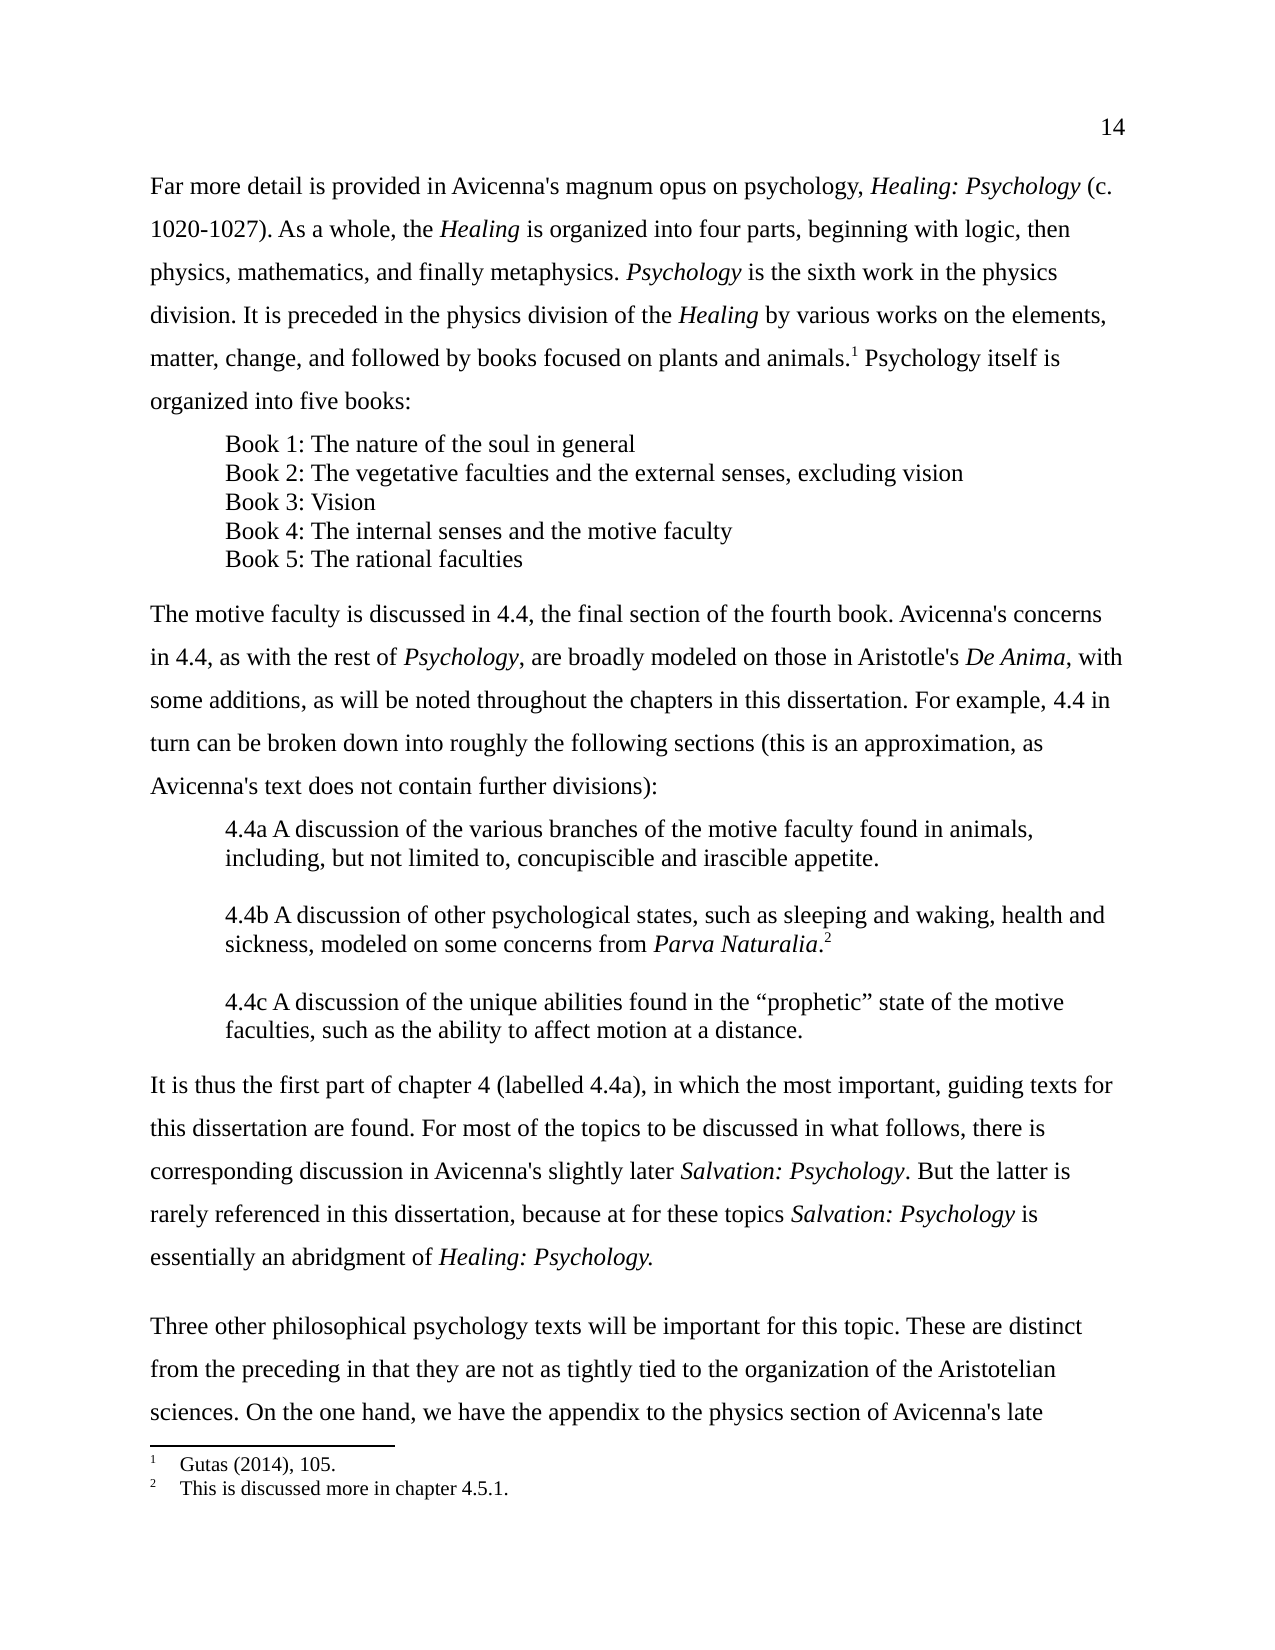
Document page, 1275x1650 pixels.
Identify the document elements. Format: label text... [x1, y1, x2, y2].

list Book 2: The vegetative faculties and the external senses, excluding vision [187, 458, 1125, 487]
list 4.4c A discussion of the unique abilities found in the “prophetic” state of the motive faculties, such as the ability to affect motion at a distance. [187, 987, 1125, 1044]
list 4.4a A discussion of the various branches of the motive faculty found in animals, including, but not limited to, concupiscible and irascible appetite. [187, 814, 1125, 872]
list Book 3: Vision [187, 487, 1125, 516]
list Book 1: The nature of the soul in general [187, 429, 1125, 458]
list This is discussed more in chapter 4.5.1. [150, 1476, 1125, 1500]
text It is thus the first part of chapter 4 (labelled 4.4a), in which the most important, guiding texts for this dissertation are found. For most of the topics to be discussed in what follows, there is corresponding discussion in Avicenna's slightly later Salvation: Psychology. But the latter is rarely referenced in this dissertation, because at for these topics Salvation: Psychology is essentially an abridgment of Healing: Psychology. [150, 1070, 1125, 1271]
list Book 5: The rational faculties [187, 544, 1125, 573]
list Book 4: The internal senses and the motive faculty [187, 516, 1125, 544]
text Three other philosophical psychology texts will be important for this topic. These are distinct from the preceding in that they are not as tightly tied to the organization of the Aristotelian sciences. On the one hand, we have the appendix to the physics section of Avicenna's late [150, 1311, 1125, 1426]
text Far more detail is provided in Avicenna's magnum opus on psychology, Healing: Psychology (c. 1020-1027). As a whole, the Healing is organized into four parts, beginning with logic, then physics, mathematics, and finally metaphysics. Psychology is the sixth work in the physics division. It is preceded in the physics division of the Healing by various works on the elements, matter, change, and followed by books focused on plants and animals. Psychology itself is organized into five books: [150, 171, 1125, 415]
text Gutas (2014), 105. [150, 1452, 1125, 1476]
list 4.4b A discussion of other psychological states, such as sleeping and waking, health and sickness, modeled on some concerns from Parva Naturalia. [187, 901, 1125, 958]
text The motive faculty is discussed in 4.4, the final section of the fourth book. Avicenna's concerns in 4.4, as with the rest of Psychology, are broadly modeled on those in Aristotle's De Anima, with some additions, as will be noted throughout the chapters in this dissertation. For example, 4.4 in turn can be broken down into roughly the following sections (this is an approximation, as Avicenna's text does not contain further divisions): [150, 599, 1125, 800]
